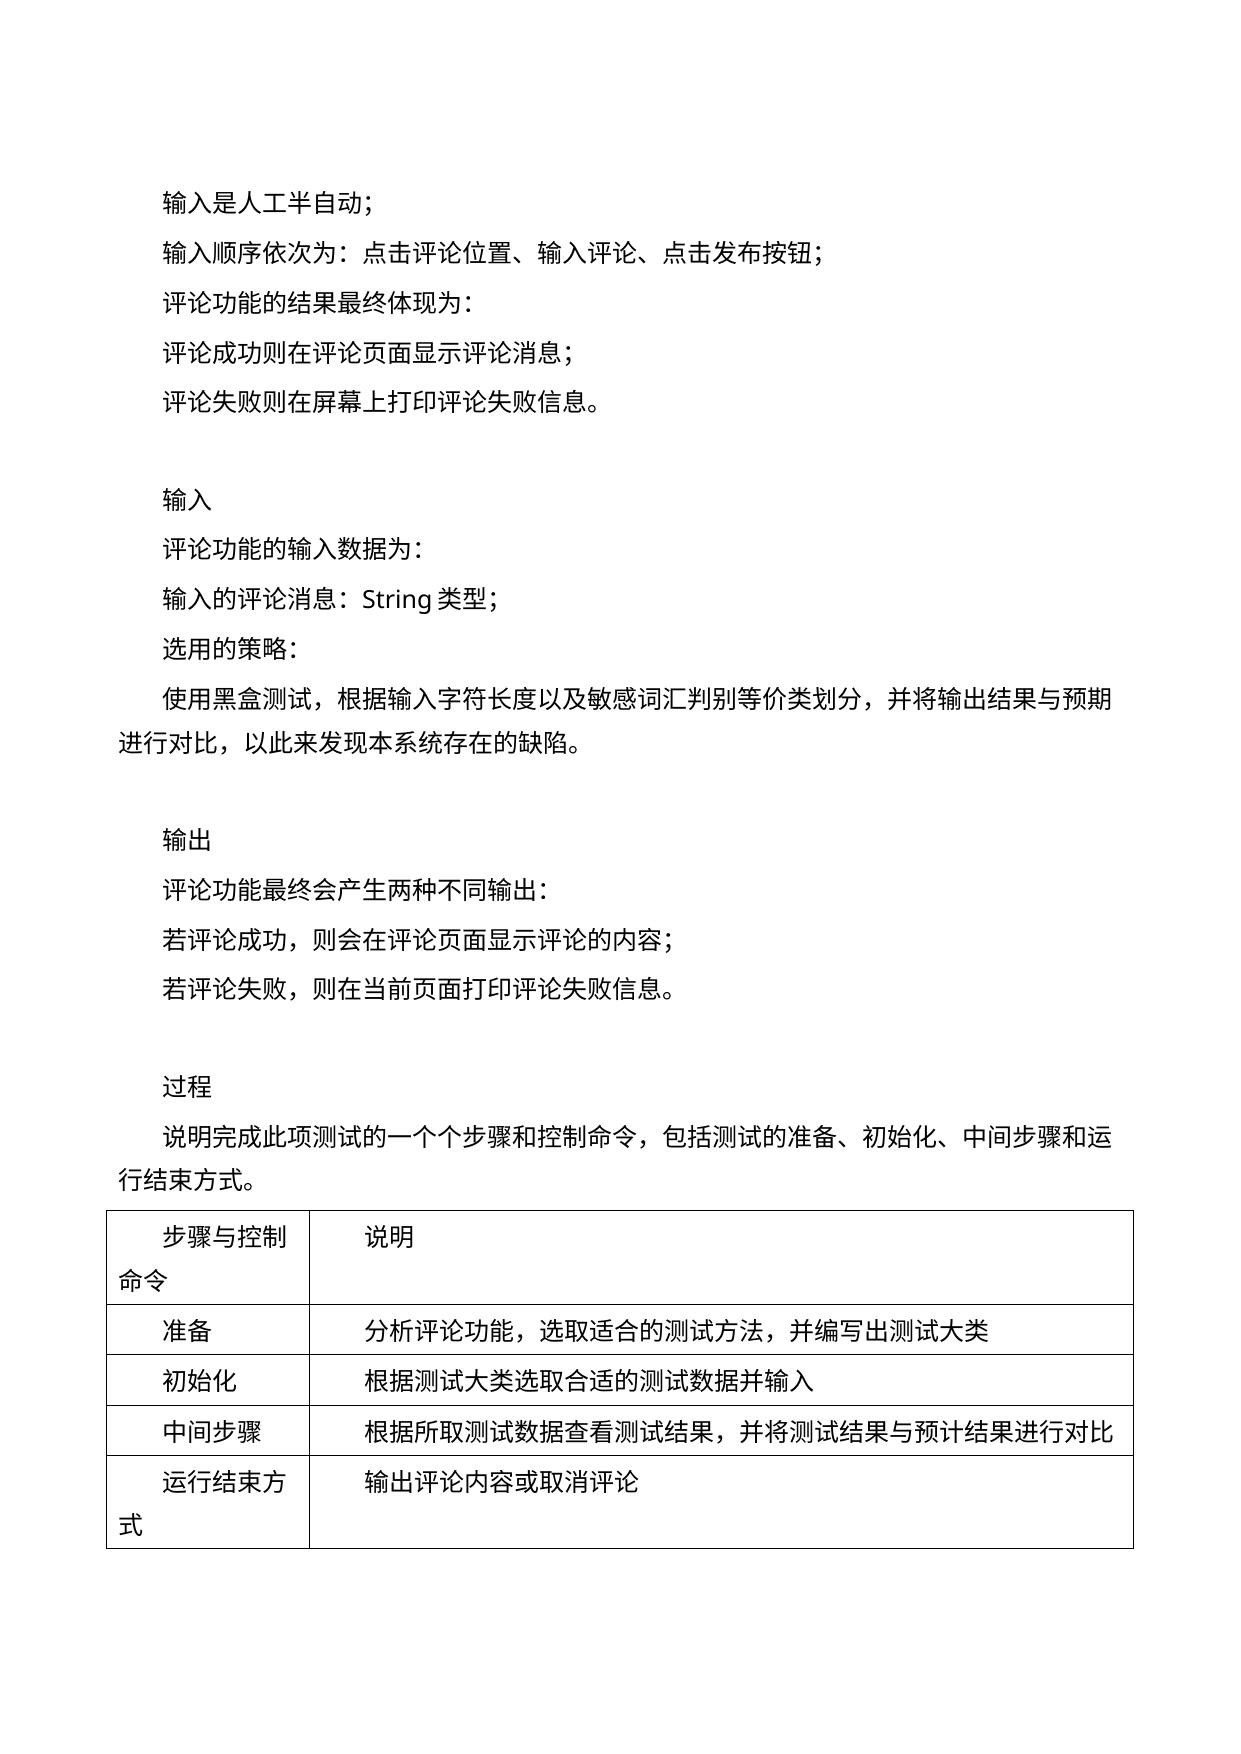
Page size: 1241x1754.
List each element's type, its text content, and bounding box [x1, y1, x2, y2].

text 输入 [118, 480, 1122, 516]
text 评论失败则在屏幕上打印评论失败信息。 [118, 383, 1122, 419]
text 过程 [118, 1067, 1122, 1103]
table_cell 输出评论内容或取消评论 [310, 1456, 1133, 1548]
text 输入是人工半自动； [118, 183, 1122, 219]
text 评论功能的结果最终体现为： [118, 283, 1122, 319]
text 输出 [118, 820, 1122, 857]
text 说明完成此项测试的一个个步骤和控制命令，包括测试的准备、初始化、中间步骤和运行结束方式。 [118, 1117, 1122, 1197]
table_cell 初始化 [107, 1355, 309, 1404]
table_cell 准备 [107, 1305, 309, 1354]
text 若评论成功，则会在评论页面显示评论的内容； [118, 920, 1122, 956]
text 选用的策略： [118, 630, 1122, 666]
text 输入的评论消息：String类型； [118, 580, 1122, 616]
table_cell 根据所取测试数据查看测试结果，并将测试结果与预计结果进行对比 [310, 1406, 1133, 1455]
text 评论功能最终会产生两种不同输出： [118, 870, 1122, 906]
text 若评论失败，则在当前页面打印评论失败信息。 [118, 970, 1122, 1006]
text 输入顺序依次为：点击评论位置、输入评论、点击发布按钮； [118, 233, 1122, 269]
table_cell 根据测试大类选取合适的测试数据并输入 [310, 1355, 1133, 1404]
text 评论成功则在评论页面显示评论消息； [118, 333, 1122, 369]
table_cell 运行结束方式 [107, 1456, 309, 1548]
text 使用黑盒测试，根据输入字符长度以及敏感词汇判别等价类划分，并将输出结果与预期进行对比，以此来发现本系统存在的缺陷。 [118, 680, 1122, 759]
table_header 步骤与控制命令 [107, 1211, 309, 1304]
table_cell 中间步骤 [107, 1406, 309, 1455]
table_header 说明 [310, 1211, 1133, 1304]
text 评论功能的输入数据为： [118, 530, 1122, 566]
table_cell 分析评论功能，选取适合的测试方法，并编写出测试大类 [310, 1305, 1133, 1354]
